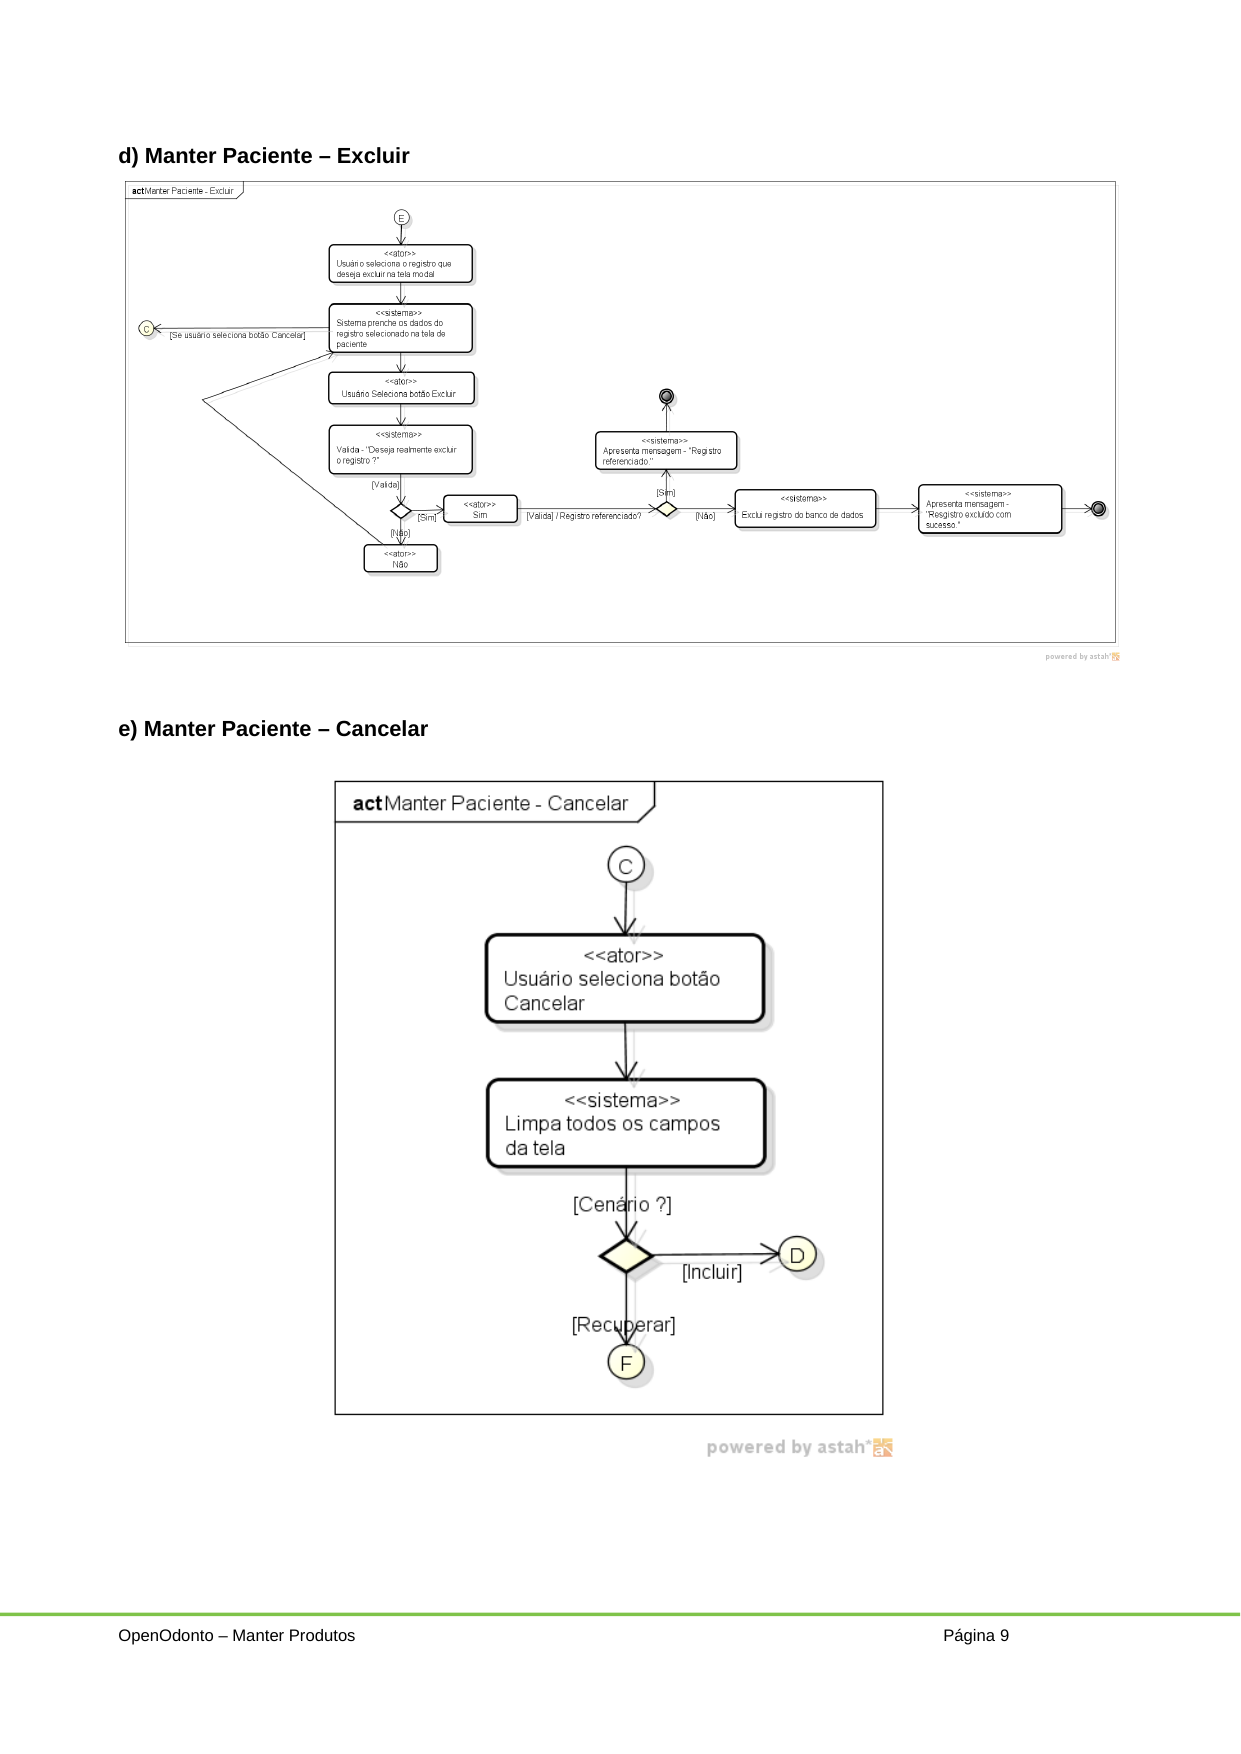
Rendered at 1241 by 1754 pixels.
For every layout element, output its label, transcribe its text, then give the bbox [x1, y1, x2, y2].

subtitle Manter Paciente – Excluir [118, 143, 1122, 168]
picture [118, 174, 1122, 663]
subtitle Manter Paciente – Cancelar [118, 716, 1122, 741]
picture [318, 765, 899, 1463]
